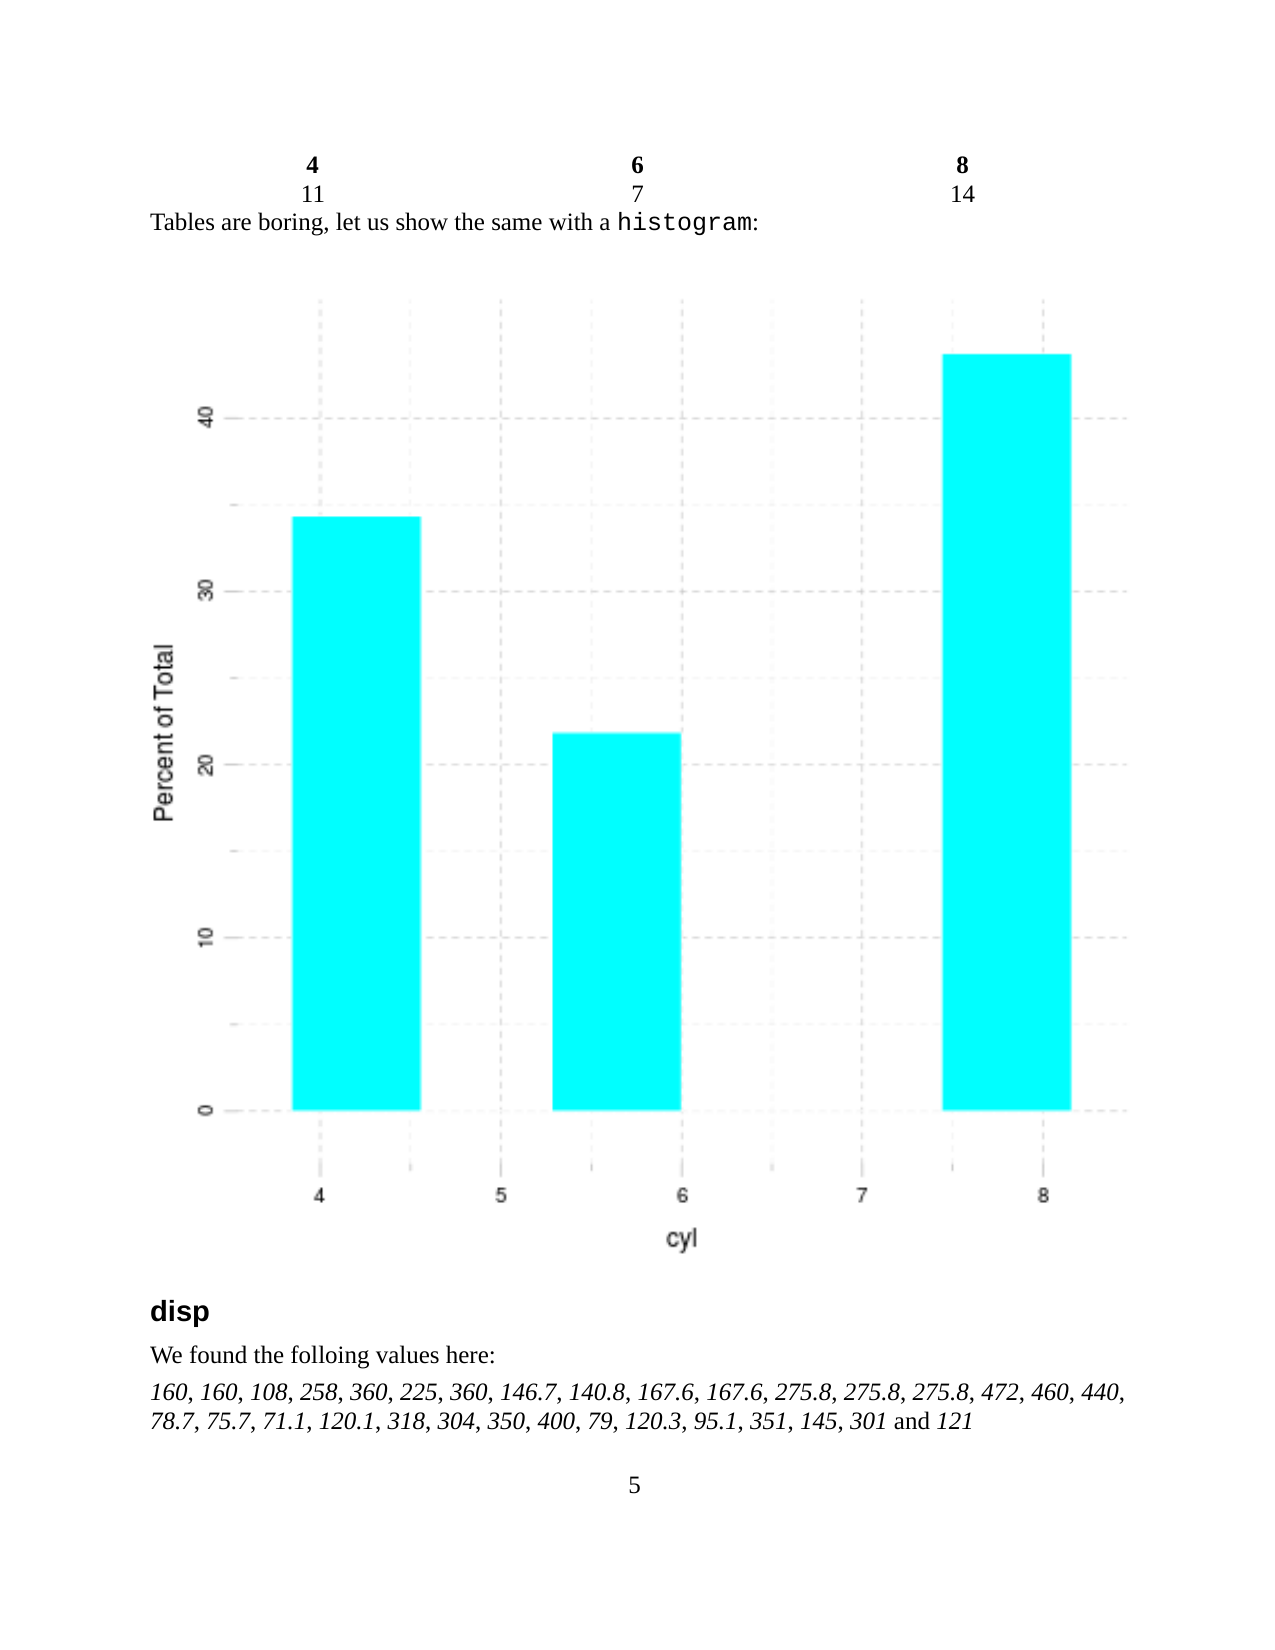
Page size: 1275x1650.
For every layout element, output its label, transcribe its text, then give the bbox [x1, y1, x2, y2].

table_cell 14 [800, 179, 1125, 207]
table_header 6 [475, 150, 800, 179]
table_header 8 [800, 150, 1125, 179]
text Tables are boring, let us show the same with a histogram: [150, 207, 1125, 238]
text We found the folloing values here: [150, 1340, 1125, 1368]
picture [150, 247, 1163, 1260]
subtitle disp [150, 1294, 1125, 1327]
table_cell 11 [150, 179, 475, 207]
text 160, 160, 108, 258, 360, 225, 360, 146.7, 140.8, 167.6, 167.6, 275.8, 275.8, 275.8, 472, 460, 440, 78.7, 75.7, 71.1, 120.1, 318, 304, 350, 400, 79, 120.3, 95.1, 351, 145, 301 and 121 [150, 1377, 1125, 1435]
table_header 4 [150, 150, 475, 179]
table_cell 7 [475, 179, 800, 207]
